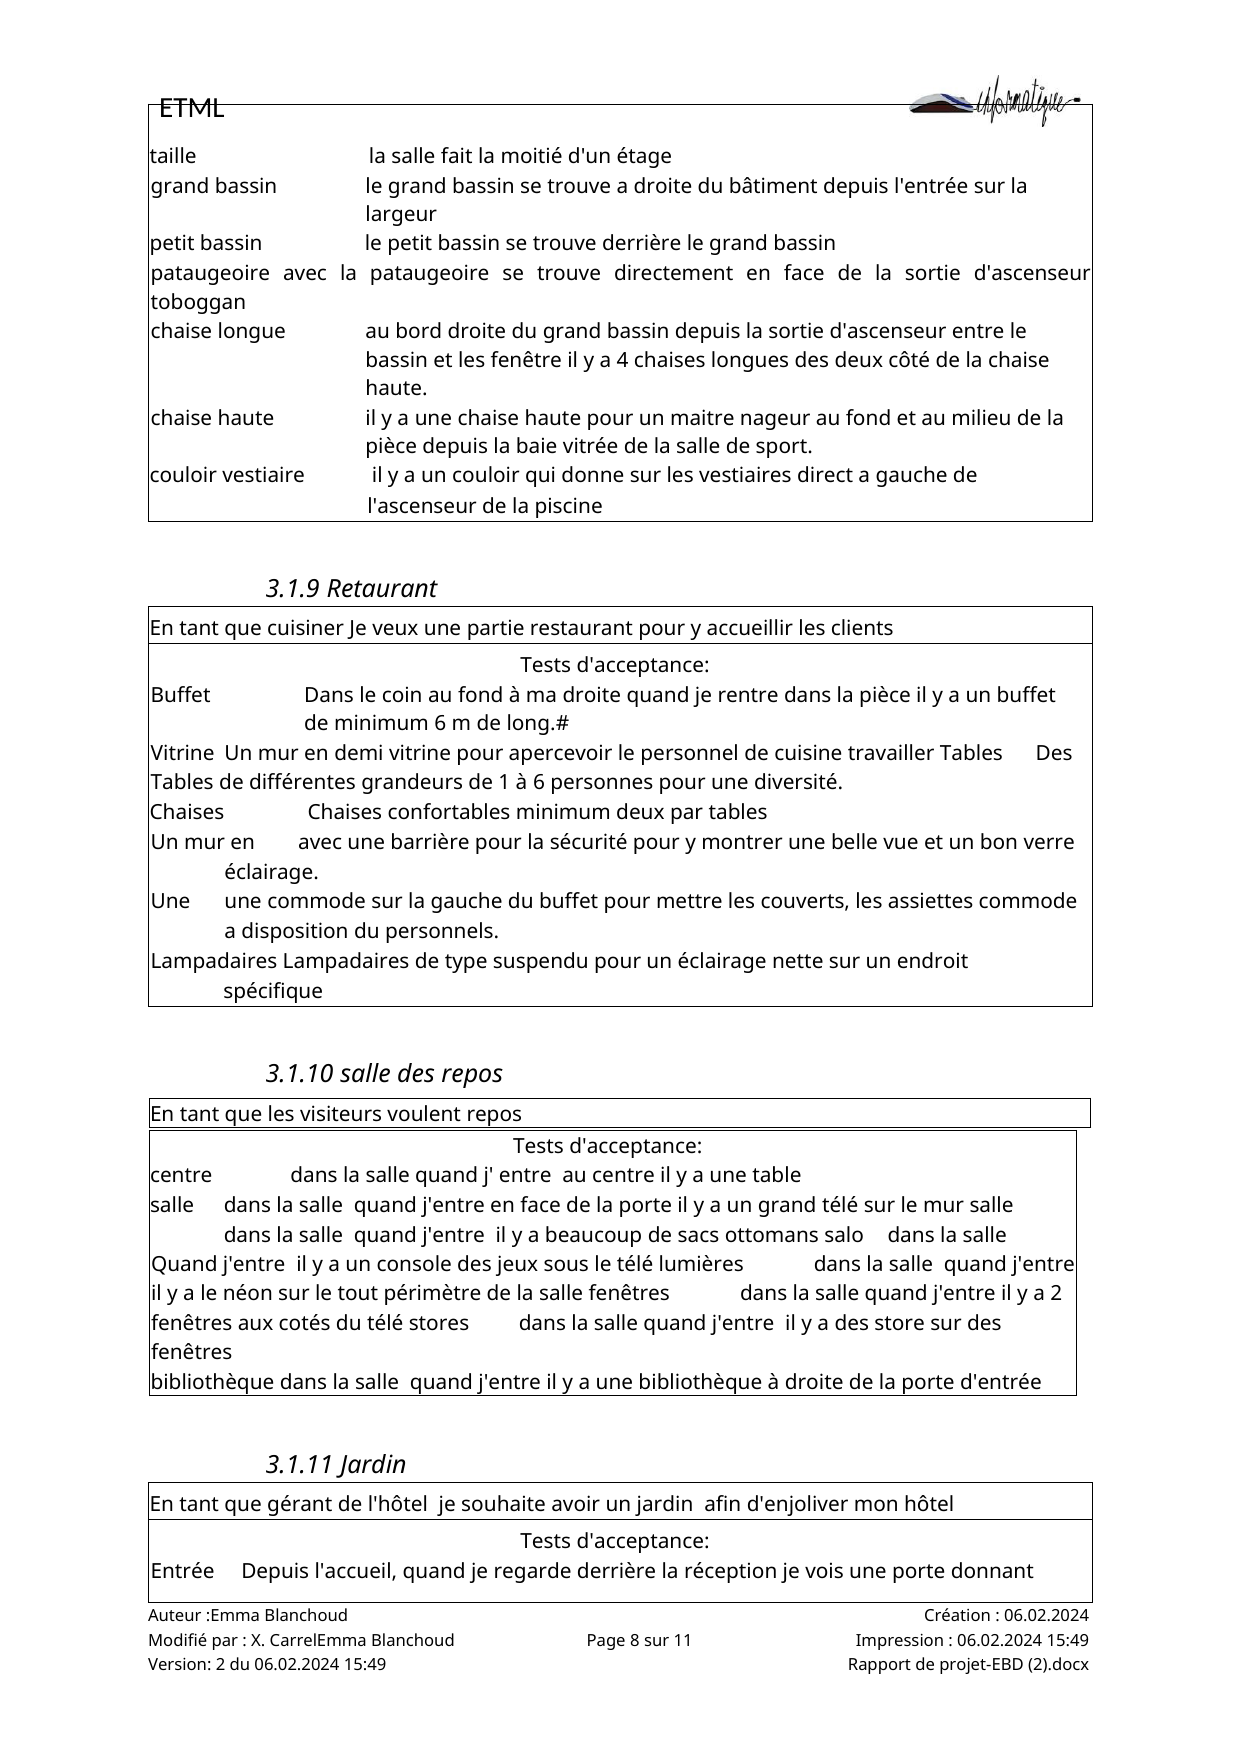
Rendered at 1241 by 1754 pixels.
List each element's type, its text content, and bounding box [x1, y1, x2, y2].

table_header En tant que gérant de l'hôtel je souhaite avoir un jardin afin d'enjoliver mon hôtel [149, 1483, 1092, 1519]
text centre dans la salle quand j' entre au centre il y a une table [150, 1159, 1076, 1189]
text salle dans la salle quand j'entre en face de la porte il y a un grand télé sur le mur salle dans la salle quand j'entre il y a beaucoup de sacs ottomans salo dans la salle Quand j'entre il y a un console des jeux sous le télé lumières dans la salle quand j'entre il y a le néon sur le tout périmètre de la salle fenêtres dans la salle quand j'entre il y a 2 fenêtres aux cotés du télé stores dans la salle quand j'entre il y a des store sur des fenêtres [150, 1189, 1076, 1365]
text En tant que les visiteurs voulent repos [150, 1099, 1090, 1127]
text Tests d'acceptance: [150, 1131, 1076, 1159]
subtitle 3.1.9 Retaurant [265, 570, 1093, 604]
text bibliothèque dans la salle quand j'entre il y a une bibliothèque à droite de la porte d'entrée [150, 1366, 1076, 1395]
table_cell Tests d'acceptance: emplacement la salle piscine se trouve a l'étage en dessous de la salle de sport (3eme étage) taille la salle fait la moitié d'un étage grand bassin le grand bassin se trouve a droite du bâtiment depuis l'entrée sur la largeur petit bassin le petit bassin se trouve derrière le grand bassin pataugeoire avec la pataugeoire se trouve directement en face de la sortie d'ascenseur toboggan chaise longue au bord droite du grand bassin depuis la sortie d'ascenseur entre le bassin et les fenêtre il y a 4 chaises longues des deux côté de la chaise haute. chaise haute il y a une chaise haute pour un maitre nageur au fond et au milieu de la pièce depuis la baie vitrée de la salle de sport. couloir vestiaire il y a un couloir qui donne sur les vestiaires direct a gauche de l'ascenseur de la piscine [149, 105, 1092, 521]
subtitle 3.1.10 salle des repos [265, 1055, 1093, 1089]
table_cell Tests d'acceptance: Buffet Dans le coin au fond à ma droite quand je rentre dans la pièce il y a un buffet de minimum 6 m de long.# Vitrine Un mur en demi vitrine pour apercevoir le personnel de cuisine travailler Tables Des Tables de différentes grandeurs de 1 à 6 personnes pour une diversité. Chaises Chaises confortables minimum deux par tables Un mur en avec une barrière pour la sécurité pour y montrer une belle vue et un bon verre éclairage. Une une commode sur la gauche du buffet pour mettre les couverts, les assiettes commode a disposition du personnels. Lampadaires Lampadaires de type suspendu pour un éclairage nette sur un endroit spécifique [149, 644, 1092, 1006]
table_cell Tests d'acceptance: Entrée Depuis l'accueil, quand je regarde derrière la réception je vois une porte donnant accès au jardin Size Depuis la porte, quand j'observe le jardin je remarque qu'il mesure la largeur du bâtiment + 20 mètres Fontaine depuis la porte quand je regarde droit je vois une fontaine en cercle Haie Depuis la porte, quand je regarde sur la gauche et la droite je voie une haie qui mesure toute la largeur du jardin Arbres Depuis la porte, quand je regarde derrière la fontaine, je vois trois arbres à égales distances Barrière Depuis la porte, quand je regarde derrière la fontaine, une barrière en bois sur toutes la longueur du jardin Banc Depuis la porte, quand je regarde à droite et à gauche je vois des bancs contre le mur Sol Depuis le jardin, quand je regarde le sol, je vois du gravier [149, 1520, 1092, 1602]
table_header En tant que cuisiner Je veux une partie restaurant pour y accueillir les clients [149, 607, 1092, 643]
subtitle 3.1.11 Jardin [265, 1446, 1093, 1480]
